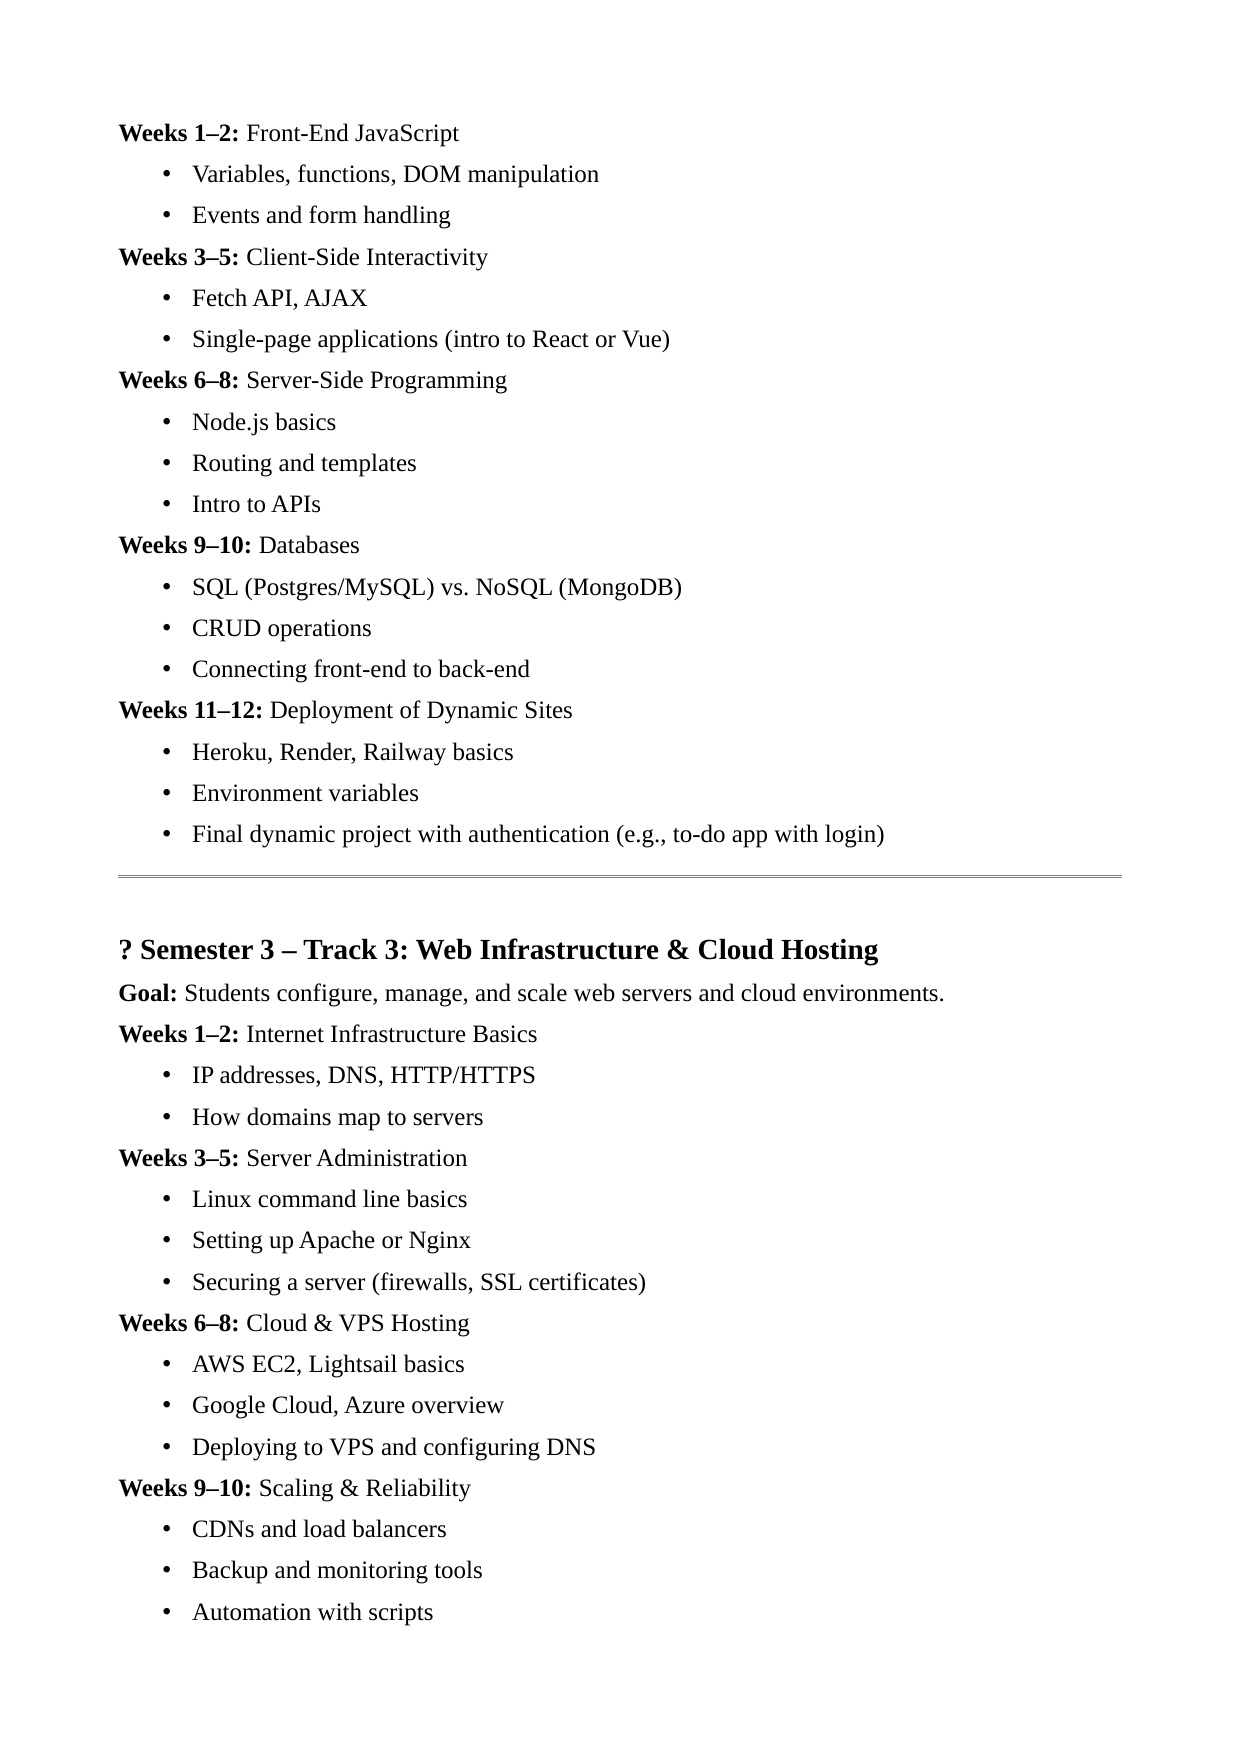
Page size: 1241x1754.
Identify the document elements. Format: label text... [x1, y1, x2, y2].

text Weeks 9–10: Scaling & Reliability [118, 1473, 1122, 1502]
list Intro to APIs [162, 489, 1122, 518]
text Weeks 1–2: Internet Infrastructure Basics [118, 1019, 1122, 1048]
list CRUD operations [162, 613, 1122, 642]
subtitle ? Semester 3 – Track 3: Web Infrastructure & Cloud Hosting [118, 932, 1122, 965]
list Backup and monitoring tools [162, 1555, 1122, 1584]
list Routing and templates [162, 448, 1122, 477]
list AWS EC2, Lightsail basics [162, 1349, 1122, 1378]
text Weeks 1–2: Front-End JavaScript [118, 118, 1122, 147]
text Weeks 6–8: Cloud & VPS Hosting [118, 1308, 1122, 1337]
list Connecting front-end to back-end [162, 654, 1122, 683]
list CDNs and load balancers [162, 1514, 1122, 1543]
list How domains map to servers [162, 1102, 1122, 1130]
text Weeks 3–5: Client-Side Interactivity [118, 242, 1122, 271]
list Fetch API, AJAX [162, 283, 1122, 312]
list Google Cloud, Azure overview [162, 1390, 1122, 1419]
list Environment variables [162, 778, 1122, 807]
list Setting up Apache or Nginx [162, 1225, 1122, 1254]
list Deploying to VPS and configuring DNS [162, 1432, 1122, 1460]
list Events and form handling [162, 201, 1122, 229]
list Final dynamic project with authentication (e.g., to-do app with login) [162, 819, 1122, 848]
text Weeks 11–12: Deployment of Dynamic Sites [118, 696, 1122, 724]
text Weeks 9–10: Databases [118, 531, 1122, 559]
list Heroku, Render, Railway basics [162, 737, 1122, 766]
list Variables, functions, DOM manipulation [162, 159, 1122, 188]
list Single-page applications (intro to React or Vue) [162, 324, 1122, 353]
list SQL (Postgres/MySQL) vs. NoSQL (MongoDB) [162, 572, 1122, 601]
list Node.js basics [162, 407, 1122, 436]
text Goal: Students configure, manage, and scale web servers and cloud environments. [118, 978, 1122, 1007]
text Weeks 3–5: Server Administration [118, 1143, 1122, 1172]
text Weeks 6–8: Server-Side Programming [118, 366, 1122, 394]
list Automation with scripts [162, 1597, 1122, 1625]
list Linux command line basics [162, 1184, 1122, 1213]
list IP addresses, DNS, HTTP/HTTPS [162, 1060, 1122, 1089]
list Securing a server (firewalls, SSL certificates) [162, 1267, 1122, 1295]
